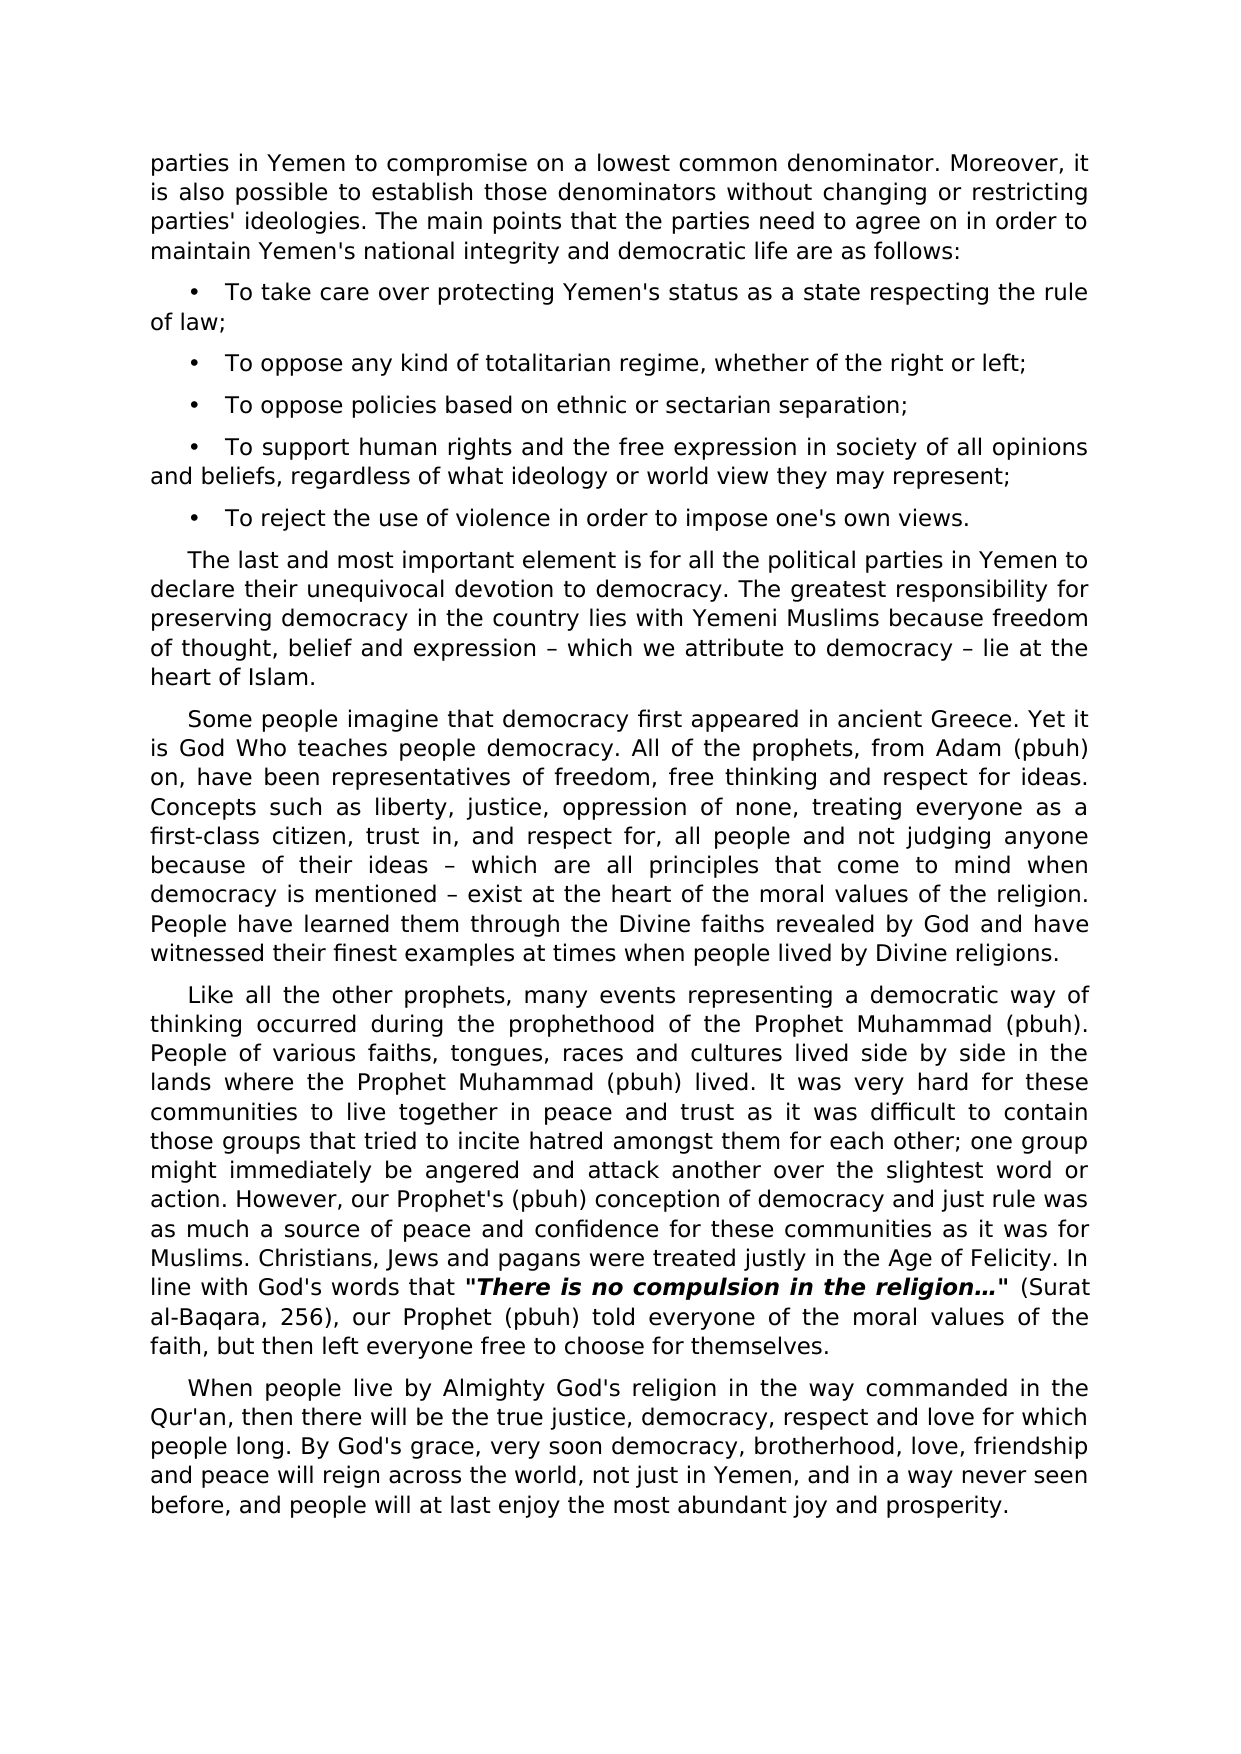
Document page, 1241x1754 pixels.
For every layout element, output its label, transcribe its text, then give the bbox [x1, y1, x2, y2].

text When people live by Almighty God's religion in the way commanded in the Qur'an, then there will be the true justice, democracy, respect and love for which people long. By God's grace, very soon democracy, brotherhood, love, friendship and peace will reign across the world, not just in Yemen, and in a way never seen before, and people will at last enjoy the most abundant joy and prosperity. [150, 1375, 1090, 1518]
text Like all the other prophets, many events representing a democratic way of thinking occurred during the prophethood of the Prophet Muhammad (pbuh). People of various faiths, tongues, races and cultures lived side by side in the lands where the Prophet Muhammad (pbuh) lived. It was very hard for these communities to live together in peace and trust as it was difficult to contain those groups that tried to incite hatred amongst them for each other; one group might immediately be angered and attack another over the slightest word or action. However, our Prophet's (pbuh) conception of democracy and just rule was as much a source of peace and confidence for these communities as it was for Muslims. Christians, Jews and pagans were treated justly in the Age of Felicity. In line with God's words that "There is no compulsion in the religion…" (Surat al-Baqara, 256), our Prophet (pbuh) told everyone of the moral values of the faith, but then left everyone free to choose for themselves. [150, 982, 1090, 1360]
text • To support human rights and the free expression in society of all opinions and beliefs, regardless of what ideology or world view they may represent; [150, 434, 1090, 490]
text • To oppose any kind of totalitarian regime, whether of the right or left; [150, 351, 1090, 377]
text • To take care over protecting Yemen's status as a state respecting the rule of law; [150, 279, 1090, 336]
text • To oppose policies based on ethnic or sectarian separation; [150, 392, 1090, 419]
text parties in Yemen to compromise on a lowest common denominator. Moreover, it is also possible to establish those denominators without changing or restricting parties' ideologies. The main points that the parties need to agree on in order to maintain Yemen's national integrity and democratic life are as follows: [150, 150, 1090, 264]
text The last and most important element is for all the political parties in Yemen to declare their unequivocal devotion to democracy. The greatest responsibility for preserving democracy in the country lies with Yemeni Muslims because freedom of thought, belief and expression – which we attribute to democracy – lie at the heart of Islam. [150, 547, 1090, 691]
text • To reject the use of violence in order to impose one's own views. [150, 505, 1090, 532]
text Some people imagine that democracy first appeared in ancient Greece. Yet it is God Who teaches people democracy. All of the prophets, from Adam (pbuh) on, have been representatives of freedom, free thinking and respect for ideas. Concepts such as liberty, justice, oppression of none, treating everyone as a first-class citizen, trust in, and respect for, all people and not judging anyone because of their ideas – which are all principles that come to mind when democracy is mentioned – exist at the heart of the moral values of the religion. People have learned them through the Divine faiths revealed by God and have witnessed their finest examples at times when people lived by Divine religions. [150, 706, 1090, 967]
